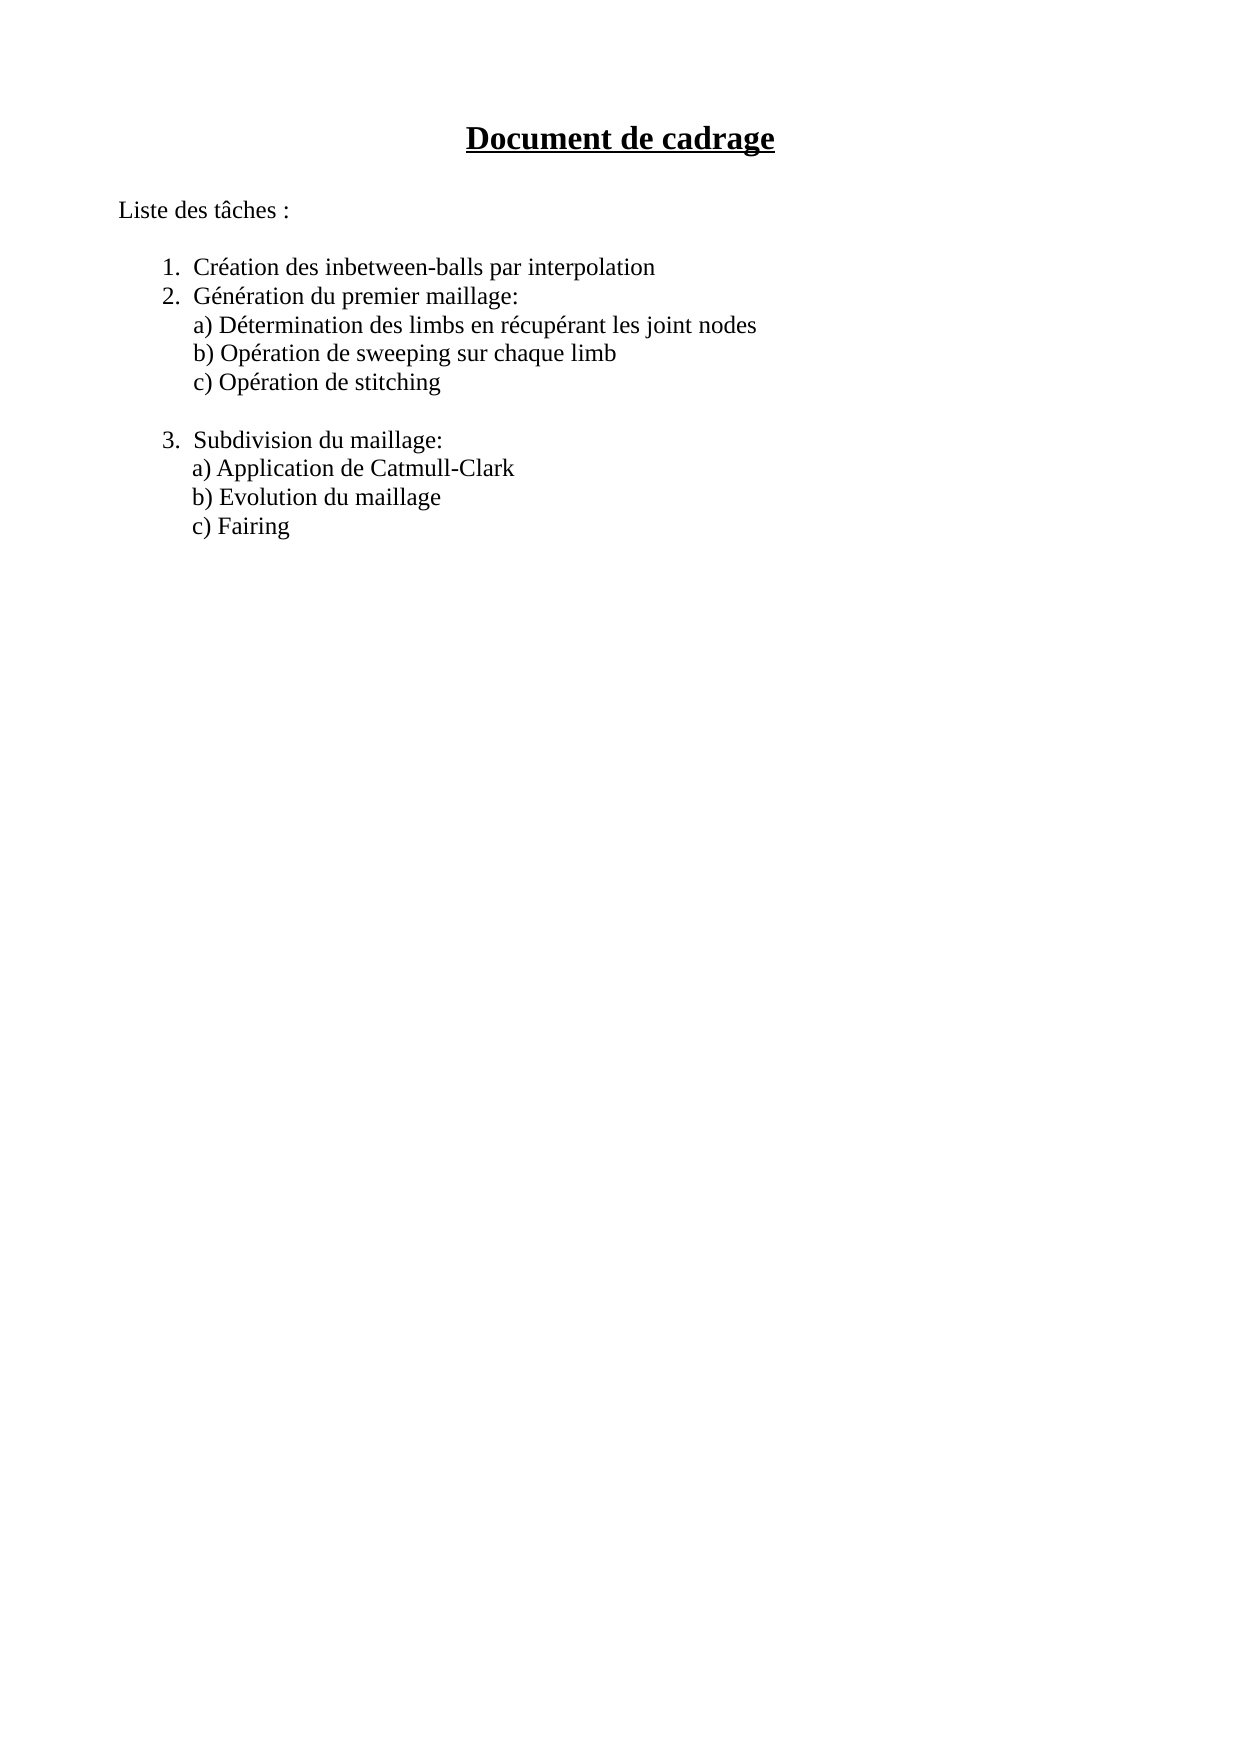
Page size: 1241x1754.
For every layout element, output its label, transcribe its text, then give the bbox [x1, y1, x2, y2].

list b) Opération de sweeping sur chaque limb [156, 338, 1122, 367]
list b) Evolution du maillage [162, 482, 1122, 511]
list c) Fairing [162, 511, 1122, 540]
list Génération du premier maillage: a) Détermination des limbs en récupérant les joint nodes [156, 281, 1122, 338]
list Création des inbetween-balls par interpolation [156, 252, 1122, 281]
list a) Application de Catmull-Clark [162, 453, 1122, 482]
text Liste des tâches : [118, 195, 1122, 223]
text Document de cadrage [118, 118, 1122, 156]
list c) Opération de stitching [156, 367, 1122, 396]
list Subdivision du maillage: [156, 425, 1122, 453]
